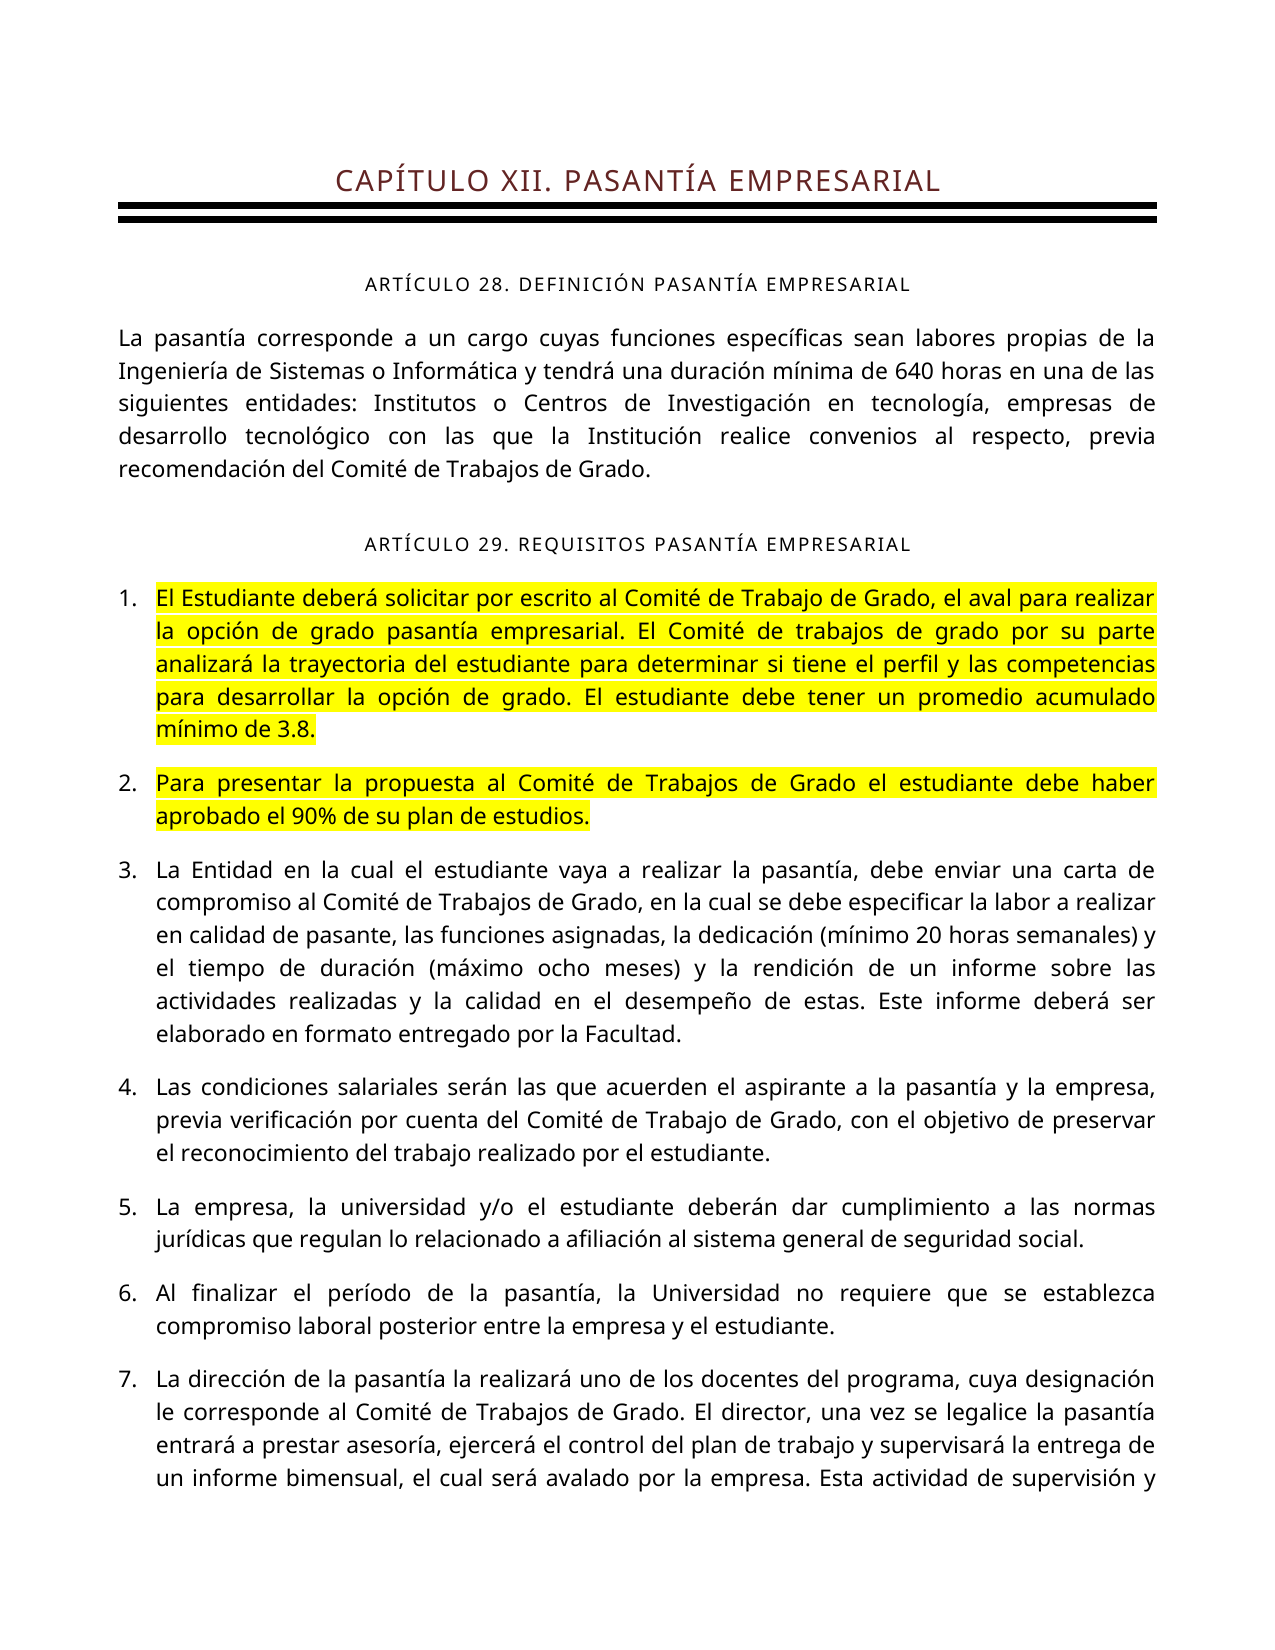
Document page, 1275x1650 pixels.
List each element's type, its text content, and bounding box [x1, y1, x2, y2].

list Las condiciones salariales serán las que acuerden el aspirante a la pasantía y la empresa, previa verificación por cuenta del Comité de Trabajo de Grado, con el objetivo de preservar el reconocimiento del trabajo realizado por el estudiante. [118, 1071, 1157, 1168]
list El Estudiante deberá solicitar por escrito al Comité de Trabajo de Grado, el aval para realizar la opción de grado pasantía empresarial. El Comité de trabajos de grado por su parte analizará la trayectoria del estudiante para determinar si tiene el perfil y las competencias para desarrollar la opción de grado. El estudiante debe tener un promedio acumulado mínimo de 3.8. [118, 582, 1157, 745]
list Para presentar la propuesta al Comité de Trabajos de Grado el estudiante debe haber aprobado el 90% de su plan de estudios. [118, 767, 1157, 831]
subtitle Artículo 29. requisitos Pasantía empresarial [118, 532, 1157, 557]
list La dirección de la pasantía la realizará uno de los docentes del programa, cuya designación le corresponde al Comité de Trabajos de Grado. El director, una vez se legalice la pasantía entrará a prestar asesoría, ejercerá el control del plan de trabajo y supervisará la entrega de un informe bimensual, el cual será avalado por la empresa. Esta actividad de supervisión y [118, 1363, 1157, 1493]
subtitle [118, 209, 1157, 216]
text La pasantía corresponde a un cargo cuyas funciones específicas sean labores propias de la Ingeniería de Sistemas o Informática y tendrá una duración mínima de 640 horas en una de las siguientes entidades: Institutos o Centros de Investigación en tecnología, empresas de desarrollo tecnológico con las que la Institución realice convenios al respecto, previa recomendación del Comité de Trabajos de Grado. [118, 322, 1157, 484]
list La Entidad en la cual el estudiante vaya a realizar la pasantía, debe enviar una carta de compromiso al Comité de Trabajos de Grado, en la cual se debe especificar la labor a realizar en calidad de pasante, las funciones asignadas, la dedicación (mínimo 20 horas semanales) y el tiempo de duración (máximo ocho meses) y la rendición de un informe sobre las actividades realizadas y la calidad en el desempeño de estas. Este informe deberá ser elaborado en formato entregado por la Facultad. [118, 853, 1157, 1049]
subtitle Artículo 28. Definición Pasantía Empresarial [118, 271, 1157, 297]
list La empresa, la universidad y/o el estudiante deberán dar cumplimiento a las normas jurídicas que regulan lo relacionado a afiliación al sistema general de seguridad social. [118, 1191, 1157, 1254]
list Al finalizar el período de la pasantía, la Universidad no requiere que se establezca compromiso laboral posterior entre la empresa y el estudiante. [118, 1277, 1157, 1341]
subtitle Capítulo xII. PASANTÍA EMPRESARIAL [118, 160, 1157, 202]
